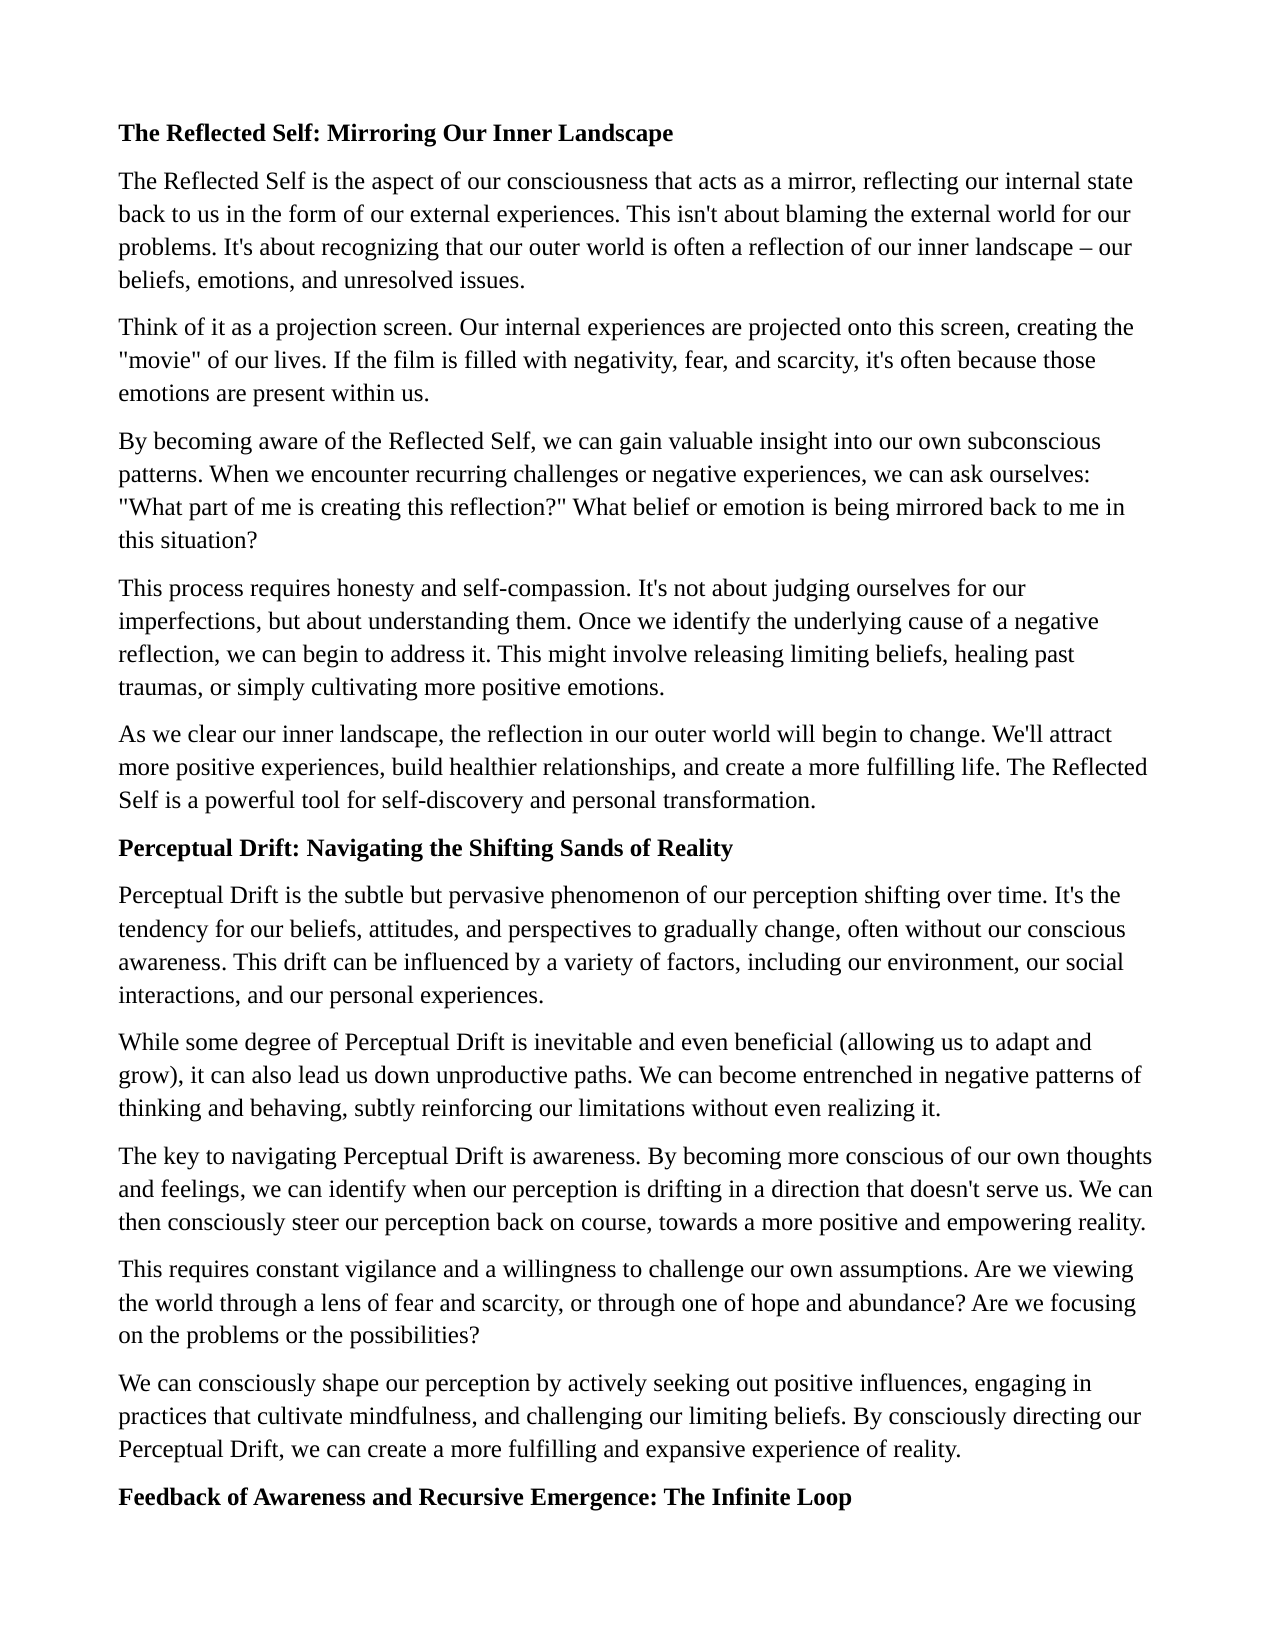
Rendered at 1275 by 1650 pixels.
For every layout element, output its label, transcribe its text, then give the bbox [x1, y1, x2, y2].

text Feedback of Awareness and Recursive Emergence: The Infinite Loop [118, 1482, 1157, 1511]
text The Reflected Self is the aspect of our consciousness that acts as a mirror, reflecting our internal state back to us in the form of our external experiences. This isn't about blaming the external world for our problems. It's about recognizing that our outer world is often a reflection of our inner landscape – our beliefs, emotions, and unresolved issues. [118, 166, 1157, 293]
text By becoming aware of the Reflected Self, we can gain valuable insight into our own subconscious patterns. When we encounter recurring challenges or negative experiences, we can ask ourselves: "What part of me is creating this reflection?" What belief or emotion is being mirrored back to me in this situation? [118, 426, 1157, 554]
text The Reflected Self: Mirroring Our Inner Landscape [118, 118, 1157, 147]
text This process requires honesty and self-compassion. It's not about judging ourselves for our imperfections, but about understanding them. Once we identify the underlying cause of a negative reflection, we can begin to address it. This might involve releasing limiting beliefs, healing past traumas, or simply cultivating more positive emotions. [118, 573, 1157, 701]
text While some degree of Perceptual Drift is inevitable and even beneficial (allowing us to adapt and grow), it can also lead us down unproductive paths. We can become entrenched in negative patterns of thinking and behaving, subtly reinforcing our limitations without even realizing it. [118, 1027, 1157, 1122]
text We can consciously shape our perception by actively seeking out positive influences, engaging in practices that cultivate mindfulness, and challenging our limiting beliefs. By consciously directing our Perceptual Drift, we can create a more fulfilling and expansive experience of reality. [118, 1368, 1157, 1463]
text This requires constant vigilance and a willingness to challenge our own assumptions. Are we viewing the world through a lens of fear and scarcity, or through one of hope and abundance? Are we focusing on the problems or the possibilities? [118, 1254, 1157, 1349]
text Perceptual Drift: Navigating the Shifting Sands of Reality [118, 833, 1157, 862]
text Perceptual Drift is the subtle but pervasive phenomenon of our perception shifting over time. It's the tendency for our beliefs, attitudes, and perspectives to gradually change, often without our conscious awareness. This drift can be influenced by a variety of factors, including our environment, our social interactions, and our personal experiences. [118, 881, 1157, 1008]
text The key to navigating Perceptual Drift is awareness. By becoming more conscious of our own thoughts and feelings, we can identify when our perception is drifting in a direction that doesn't serve us. We can then consciously steer our perception back on course, towards a more positive and empowering reality. [118, 1141, 1157, 1236]
text Think of it as a projection screen. Our internal experiences are projected onto this screen, creating the "movie" of our lives. If the film is filled with negativity, fear, and scarcity, it's often because those emotions are present within us. [118, 312, 1157, 407]
text As we clear our inner landscape, the reflection in our outer world will begin to change. We'll attract more positive experiences, build healthier relationships, and create a more fulfilling life. The Reflected Self is a powerful tool for self-discovery and personal transformation. [118, 719, 1157, 814]
